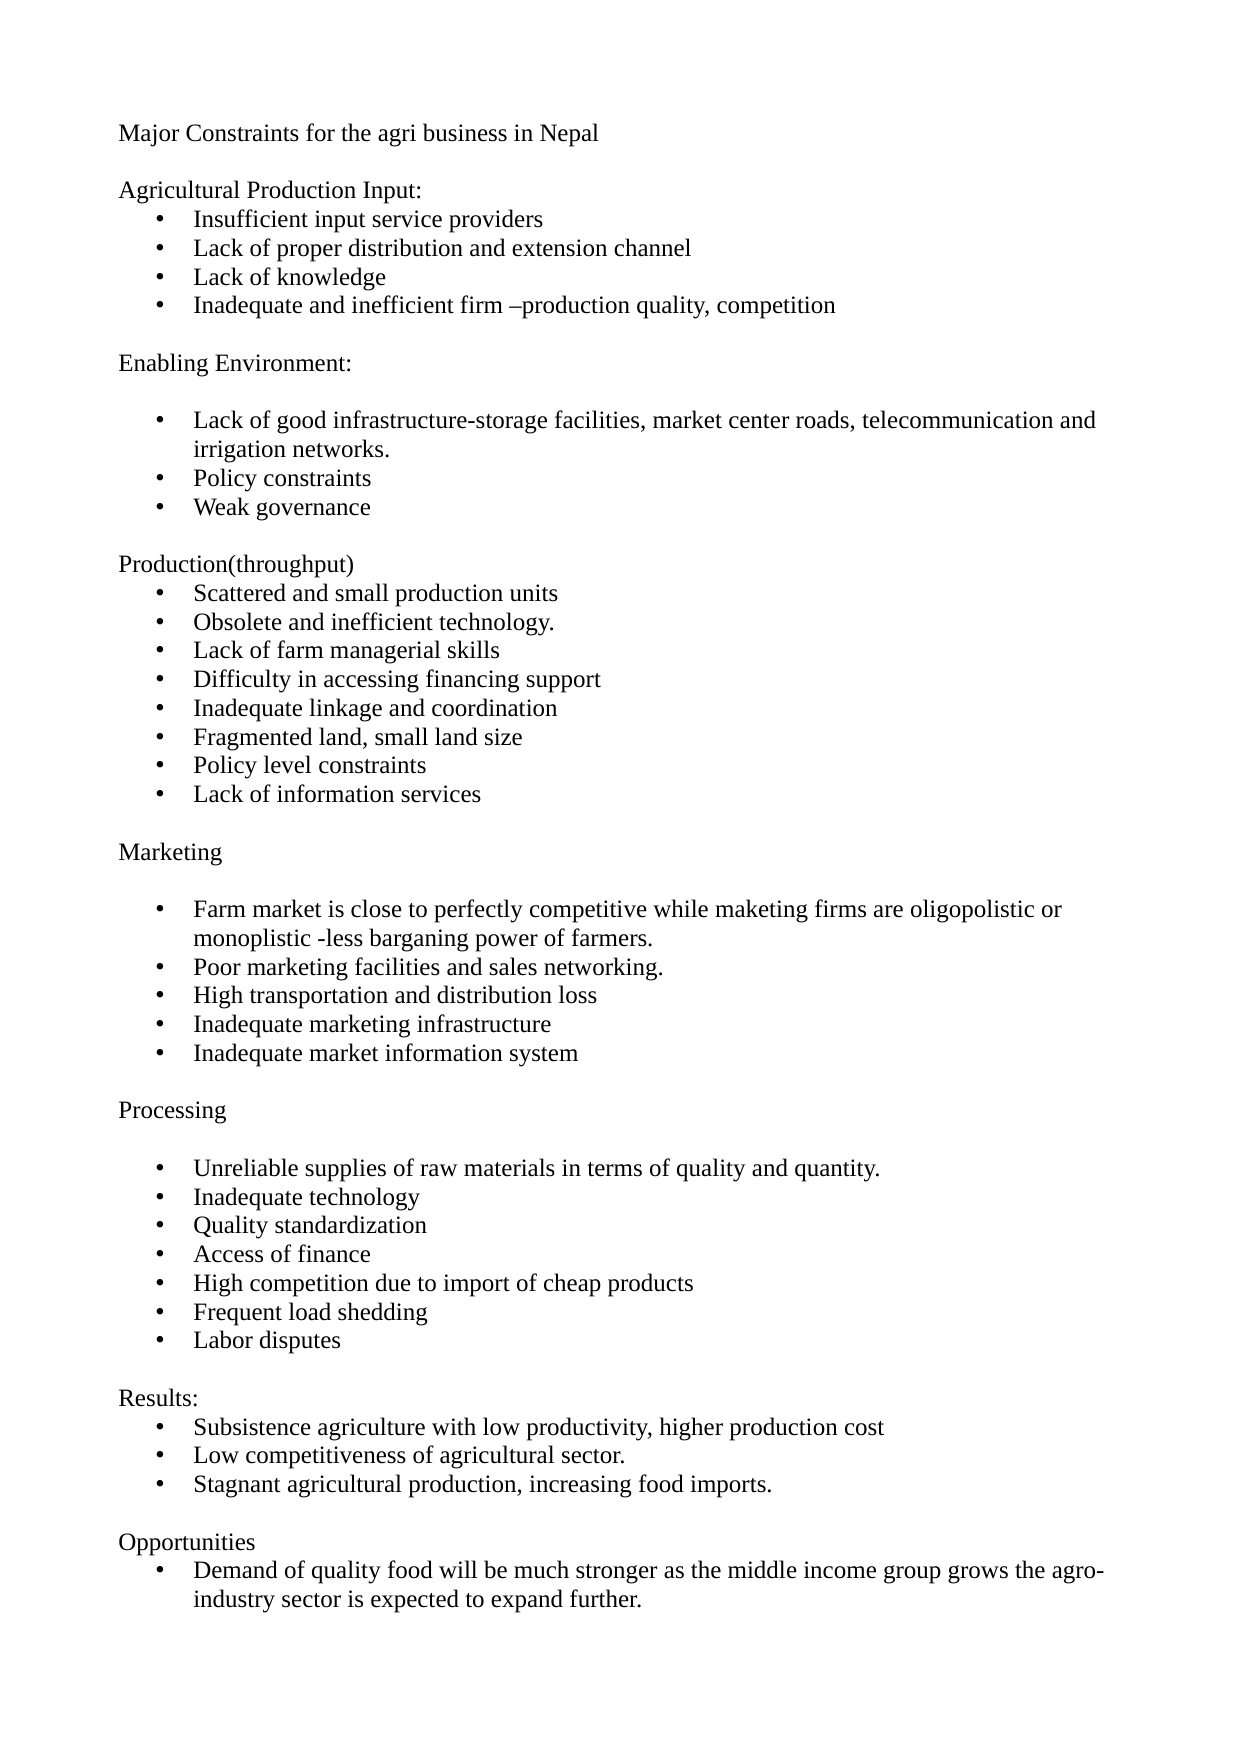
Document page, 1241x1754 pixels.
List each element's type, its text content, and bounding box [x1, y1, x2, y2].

list Lack of knowledge [156, 262, 1122, 291]
list Policy constraints [156, 463, 1122, 492]
list Lack of information services [156, 779, 1122, 808]
text Enabling Environment: [118, 348, 1122, 377]
text Agricultural Production Input: [118, 176, 1122, 204]
list Policy level constraints [156, 751, 1122, 779]
list Lack of proper distribution and extension channel [156, 233, 1122, 262]
list Insufficient input service providers [156, 204, 1122, 233]
list Scattered and small production units [156, 578, 1122, 607]
list Inadequate market information system [156, 1038, 1122, 1067]
list Subsistence agriculture with low productivity, higher production cost [156, 1412, 1122, 1441]
list Difficulty in accessing financing support [156, 664, 1122, 693]
list Weak governance [156, 492, 1122, 521]
list High transportation and distribution loss [156, 981, 1122, 1009]
list Access of finance [156, 1239, 1122, 1268]
list Inadequate marketing infrastructure [156, 1009, 1122, 1038]
list Poor marketing facilities and sales networking. [156, 952, 1122, 981]
list Inadequate technology [156, 1182, 1122, 1211]
list Unreliable supplies of raw materials in terms of quality and quantity. [156, 1153, 1122, 1182]
list Fragmented land, small land size [156, 722, 1122, 751]
list Quality standardization [156, 1211, 1122, 1239]
list Low competitiveness of agricultural sector. [156, 1441, 1122, 1469]
list Inadequate and inefficient firm –production quality, competition [156, 291, 1122, 319]
text Results: [118, 1383, 1122, 1412]
text Major Constraints for the agri business in Nepal [118, 118, 1122, 147]
list Labor disputes [156, 1326, 1122, 1354]
list Lack of farm managerial skills [156, 636, 1122, 664]
list Stagnant agricultural production, increasing food imports. [156, 1469, 1122, 1498]
list Inadequate linkage and coordination [156, 693, 1122, 722]
list Obsolete and inefficient technology. [156, 607, 1122, 636]
list Demand of quality food will be much stronger as the middle income group grows the agro-industry sector is expected to expand further. [156, 1556, 1122, 1613]
text Production(throughput) [118, 549, 1122, 578]
list Farm market is close to perfectly competitive while maketing firms are oligopolistic or monoplistic -less barganing power of farmers. [156, 894, 1122, 952]
list Frequent load shedding [156, 1297, 1122, 1326]
text Marketing [118, 837, 1122, 866]
text Processing [118, 1096, 1122, 1124]
list Lack of good infrastructure-storage facilities, market center roads, telecommunication and irrigation networks. [156, 406, 1122, 463]
list High competition due to import of cheap products [156, 1268, 1122, 1297]
text Opportunities [118, 1527, 1122, 1556]
